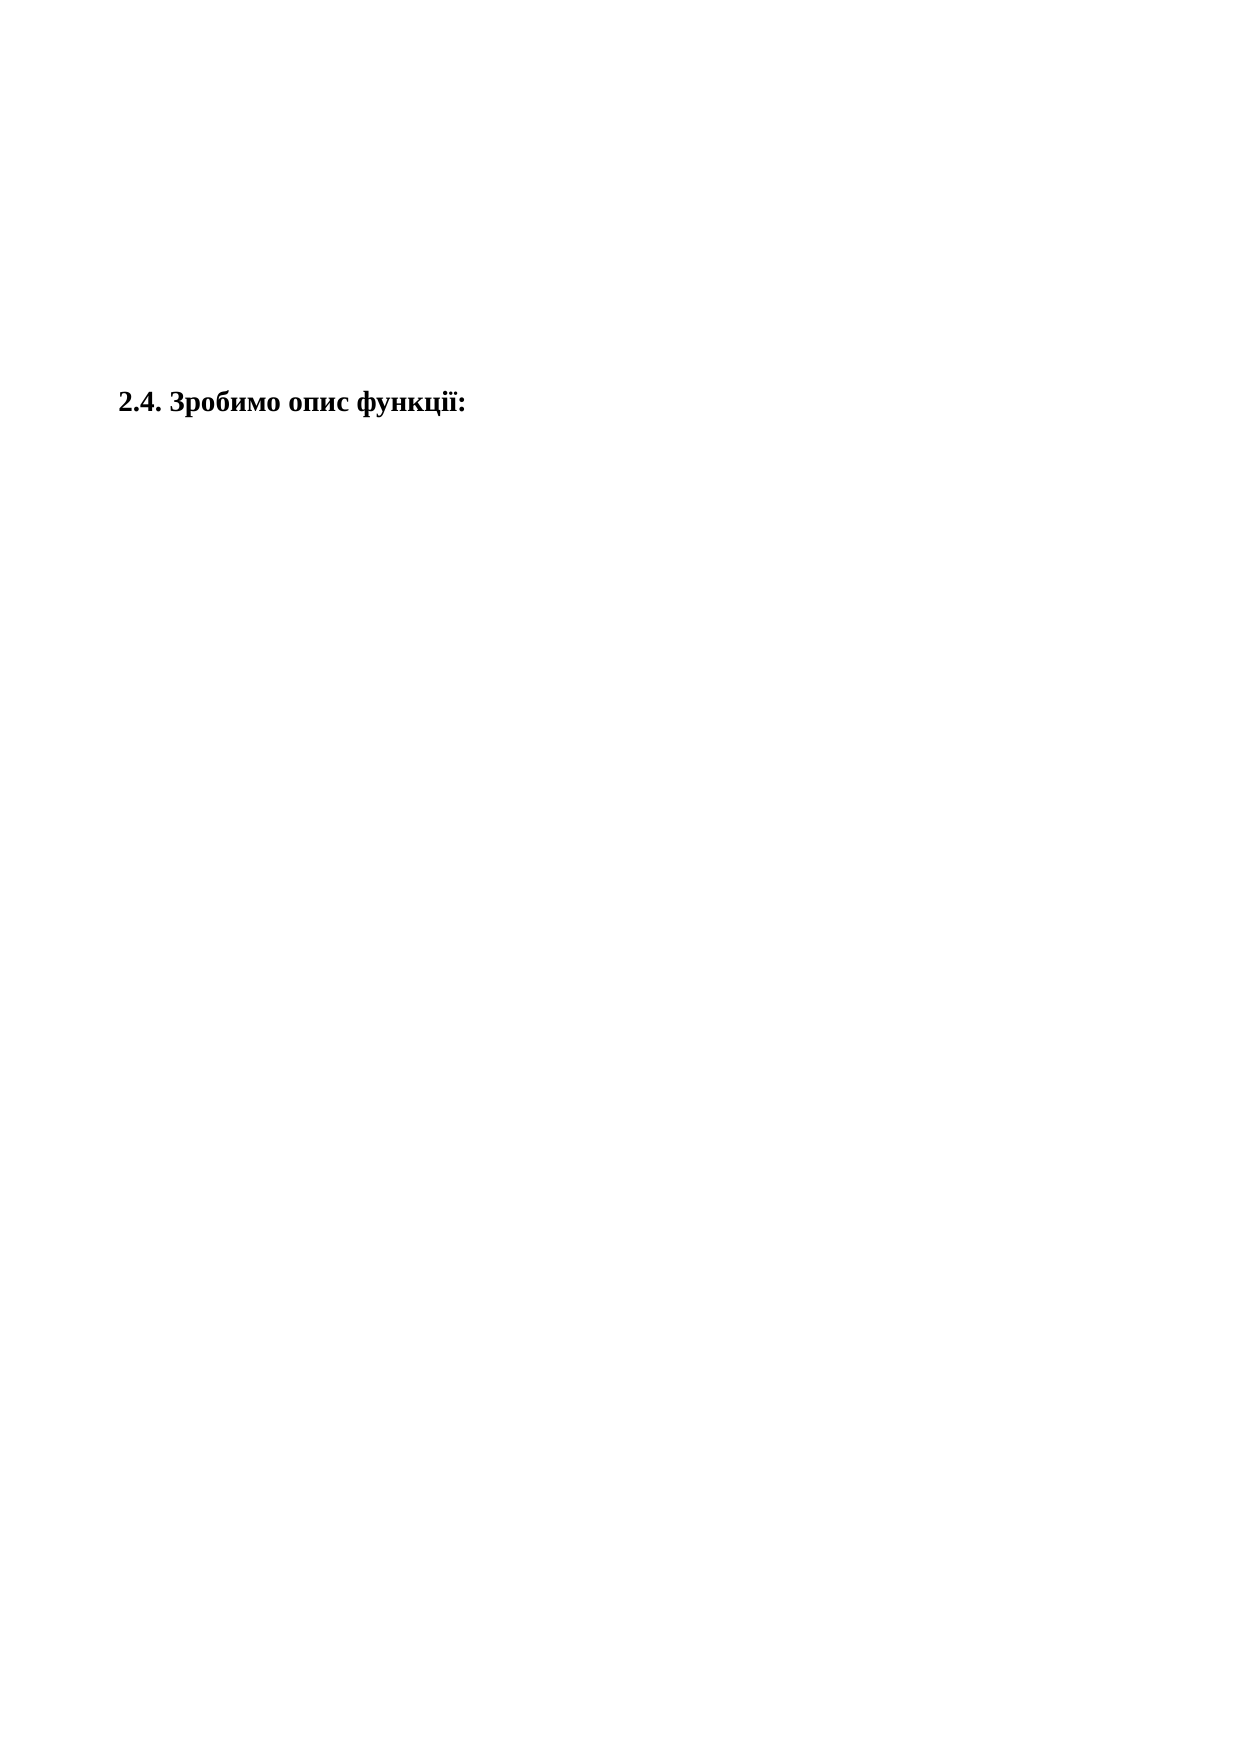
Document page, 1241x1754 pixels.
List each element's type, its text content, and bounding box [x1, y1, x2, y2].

text 2.4. Зробимо опис функції: [118, 384, 1122, 417]
